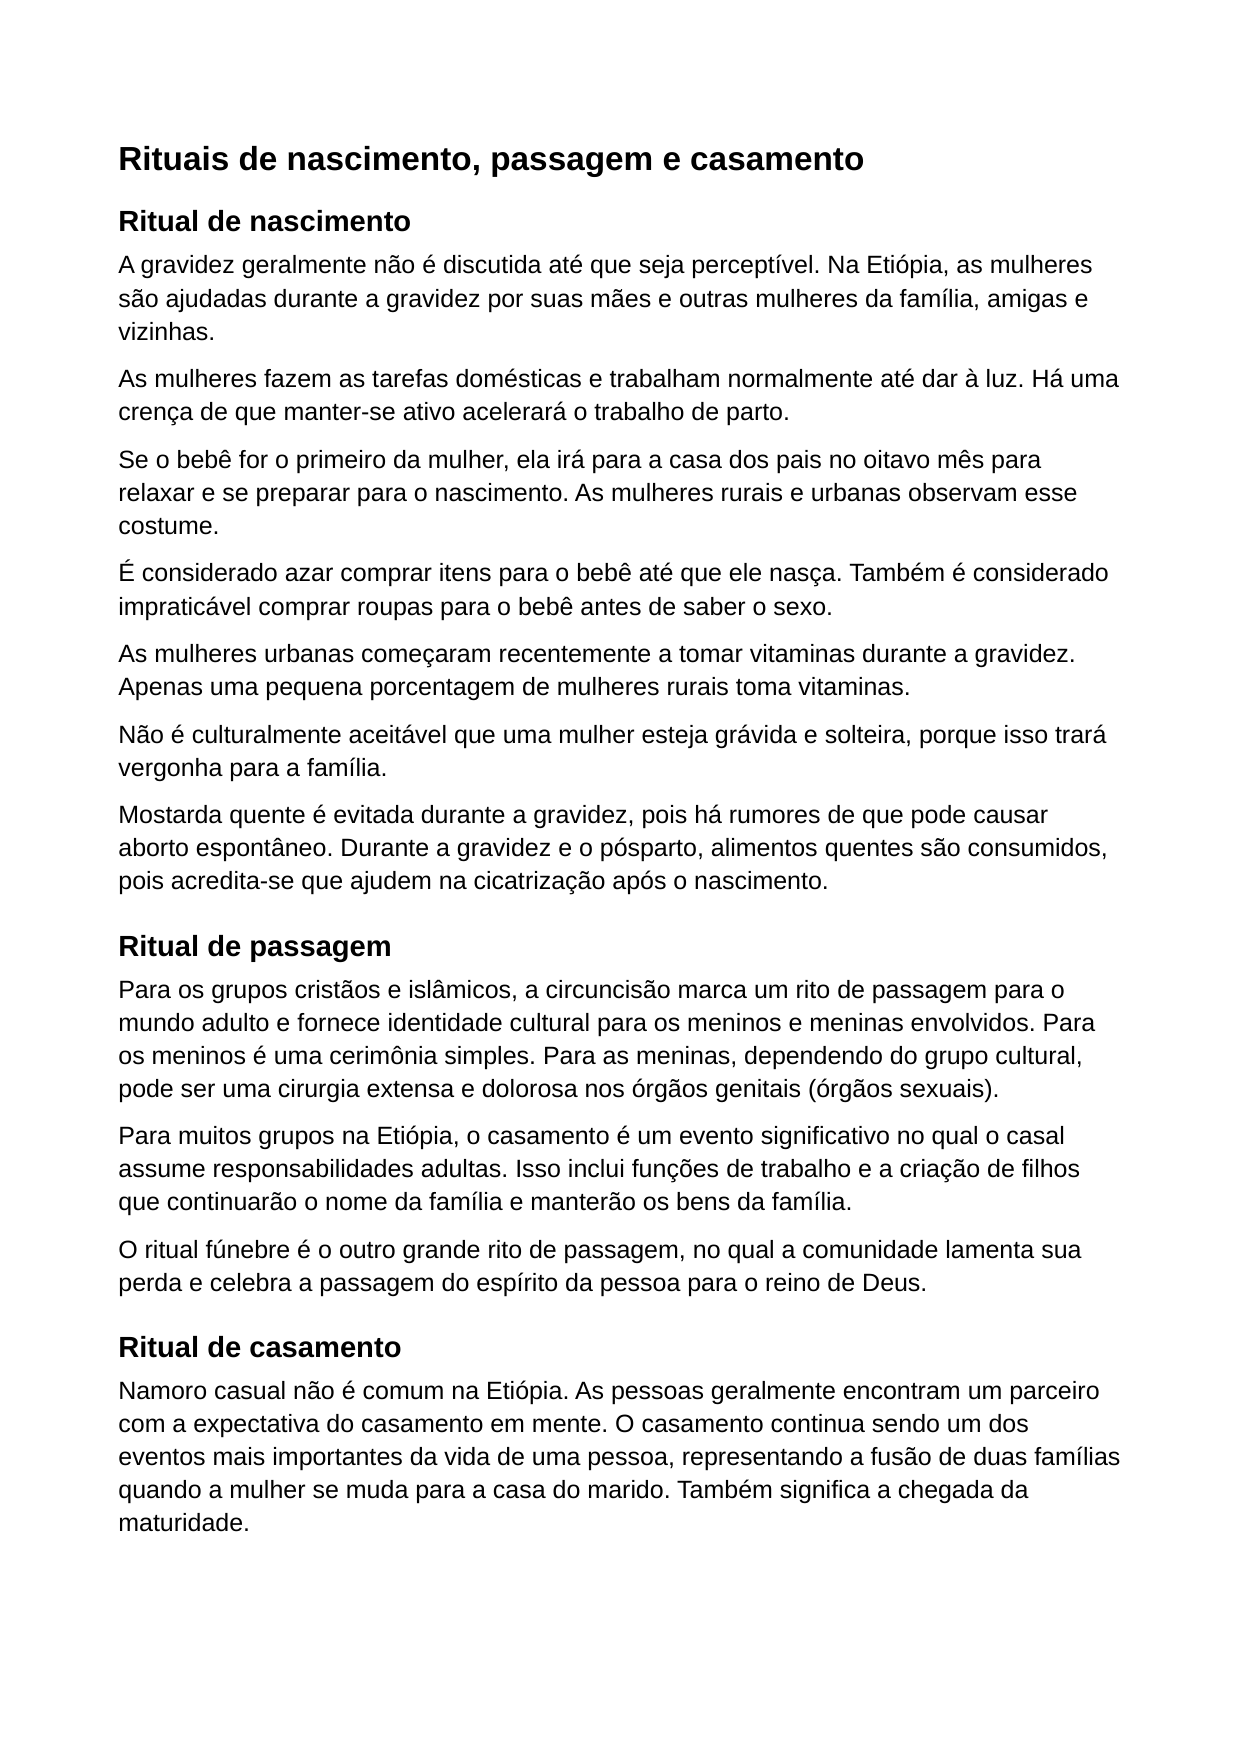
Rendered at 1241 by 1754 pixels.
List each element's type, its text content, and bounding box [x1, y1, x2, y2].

text Mostarda quente é evitada durante a gravidez, pois há rumores de que pode causar aborto espontâneo. Durante a gravidez e o pósparto, alimentos quentes são consumidos, pois acredita-se que ajudem na cicatrização após o nascimento. [118, 800, 1122, 895]
text Não é culturalmente aceitável que uma mulher esteja grávida e solteira, porque isso trará vergonha para a família. [118, 720, 1122, 781]
subtitle Ritual de nascimento [118, 204, 1122, 238]
text O ritual fúnebre é o outro grande rito de passagem, no qual a comunidade lamenta sua perda e celebra a passagem do espírito da pessoa para o reino de Deus. [118, 1235, 1122, 1297]
text A gravidez geralmente não é discutida até que seja perceptível. Na Etiópia, as mulheres são ajudadas durante a gravidez por suas mães e outras mulheres da família, amigas e vizinhas. [118, 251, 1122, 345]
subtitle Ritual de passagem [118, 928, 1122, 962]
text Para muitos grupos na Etiópia, o casamento é um evento significativo no qual o casal assume responsabilidades adultas. Isso inclui funções de trabalho e a criação de filhos que continuarão o nome da família e manterão os bens da família. [118, 1121, 1122, 1216]
text As mulheres urbanas começaram recentemente a tomar vitaminas durante a gravidez. Apenas uma pequena porcentagem de mulheres rurais toma vitaminas. [118, 639, 1122, 701]
subtitle Ritual de casamento [118, 1330, 1122, 1364]
text Para os grupos cristãos e islâmicos, a circuncisão marca um rito de passagem para o mundo adulto e fornece identidade cultural para os meninos e meninas envolvidos. Para os meninos é uma cerimônia simples. Para as meninas, dependendo do grupo cultural, pode ser uma cirurgia extensa e dolorosa nos órgãos genitais (órgãos sexuais). [118, 974, 1122, 1102]
subtitle Rituais de nascimento, passagem e casamento [118, 139, 1122, 177]
text Namoro casual não é comum na Etiópia. As pessoas geralmente encontram um parceiro com a expectativa do casamento em mente. O casamento continua sendo um dos eventos mais importantes da vida de uma pessoa, representando a fusão de duas famílias quando a mulher se muda para a casa do marido. Também significa a chegada da maturidade. [118, 1376, 1122, 1537]
text É considerado azar comprar itens para o bebê até que ele nasça. Também é considerado impraticável comprar roupas para o bebê antes de saber o sexo. [118, 558, 1122, 620]
text Se o bebê for o primeiro da mulher, ela irá para a casa dos pais no oitavo mês para relaxar e se preparar para o nascimento. As mulheres rurais e urbanas observam esse costume. [118, 445, 1122, 539]
text As mulheres fazem as tarefas domésticas e trabalham normalmente até dar à luz. Há uma crença de que manter-se ativo acelerará o trabalho de parto. [118, 364, 1122, 426]
